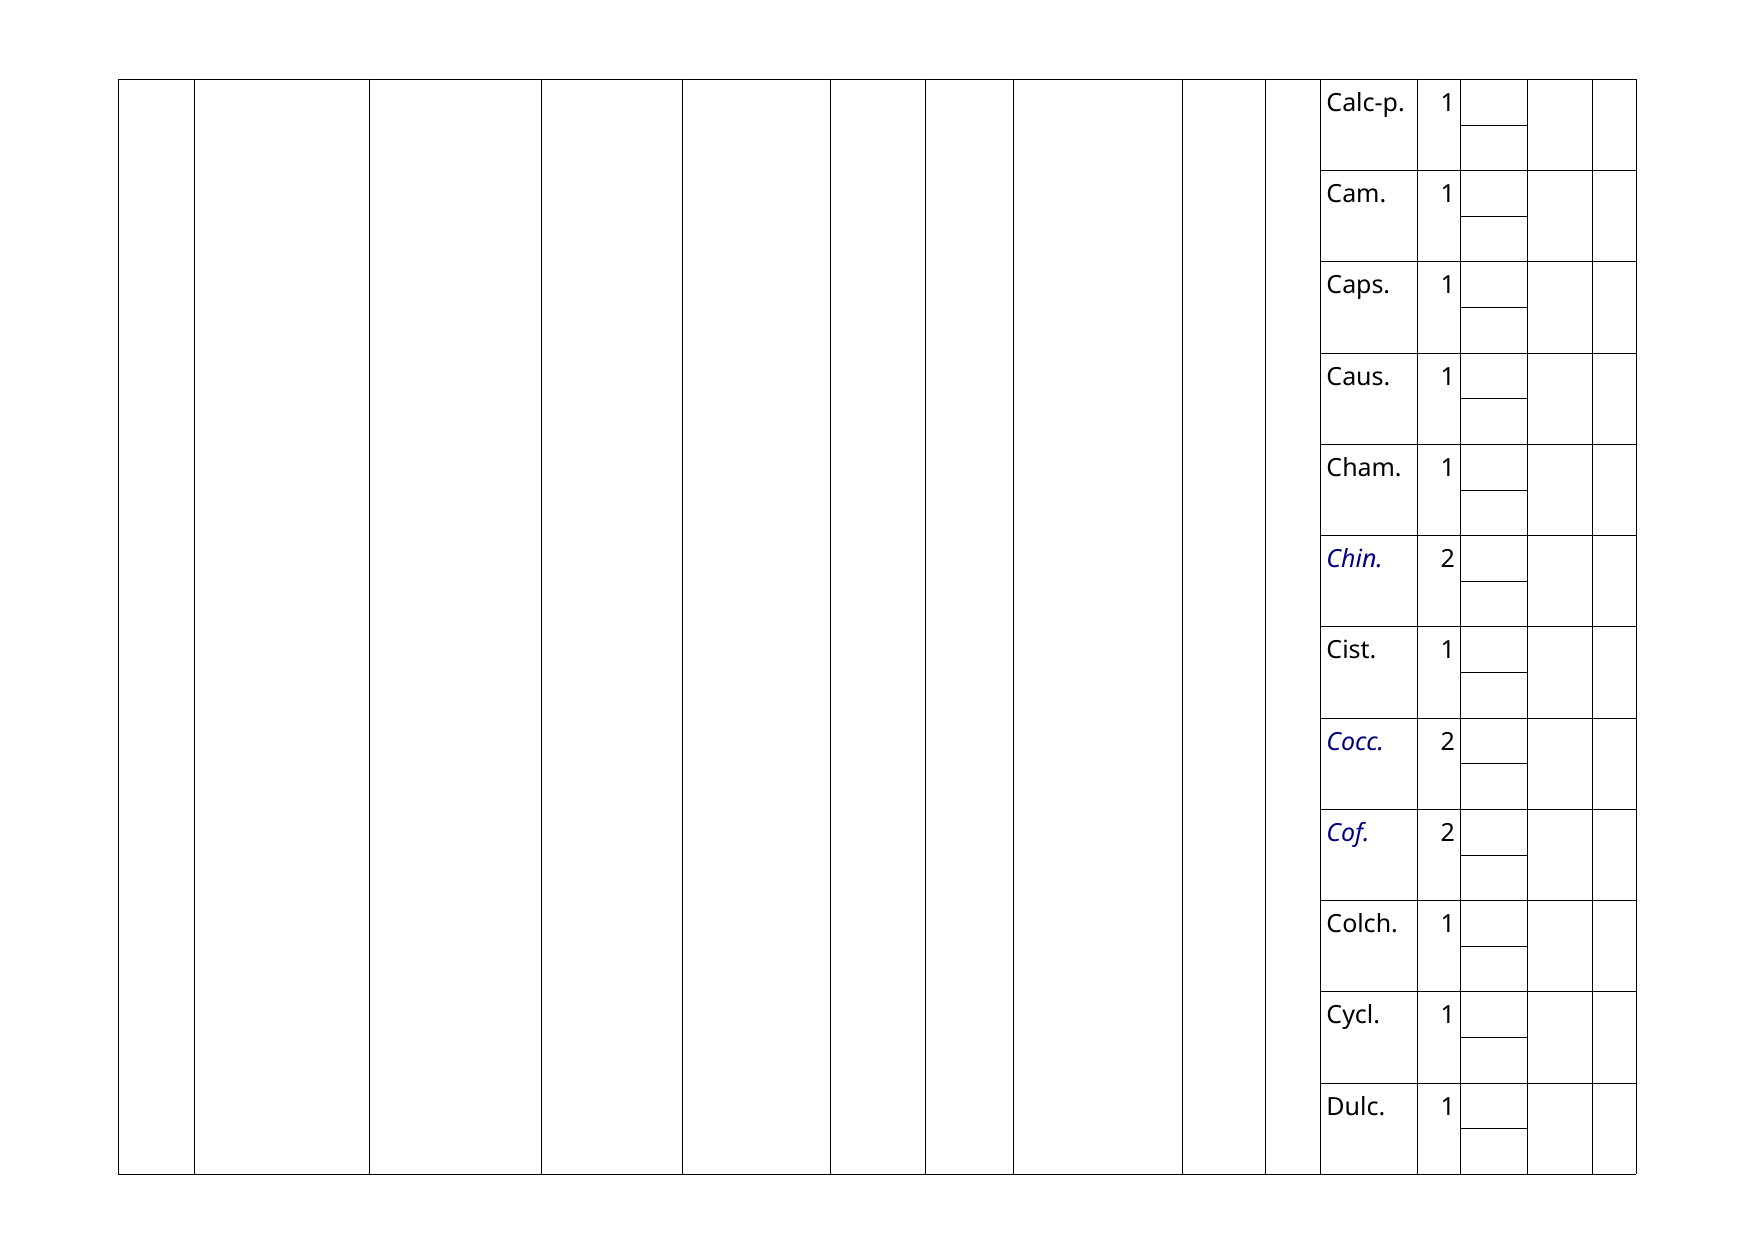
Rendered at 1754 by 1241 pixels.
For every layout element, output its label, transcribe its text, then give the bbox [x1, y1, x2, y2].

table_cell [1528, 901, 1592, 991]
table_cell [1461, 354, 1527, 398]
table_cell [1528, 719, 1592, 809]
table_cell Cycl. [1321, 992, 1417, 1083]
table_cell [1528, 810, 1592, 900]
table_cell 1 [1418, 171, 1460, 261]
table_cell [1461, 856, 1527, 900]
table_cell [1461, 582, 1527, 626]
table_cell Cham. [1321, 445, 1417, 535]
table_cell [1461, 171, 1527, 216]
table_cell [1461, 1129, 1527, 1174]
table_cell [1014, 80, 1182, 1174]
table_cell [1528, 80, 1592, 170]
table_cell Cocc. [1321, 719, 1417, 809]
table_cell 1 [1418, 627, 1460, 718]
table_cell [542, 80, 682, 1174]
table_cell [926, 80, 1013, 1174]
table_cell [1461, 126, 1527, 170]
table_cell [1461, 445, 1527, 489]
table_cell [1461, 947, 1527, 991]
table_cell [1461, 399, 1527, 444]
table_cell [1461, 1038, 1527, 1083]
table_cell [1461, 80, 1527, 124]
table_cell [1528, 627, 1592, 718]
table_cell [1593, 810, 1636, 900]
table_cell 1 [1418, 1084, 1460, 1174]
table_cell [1266, 80, 1320, 1174]
table_cell [1461, 901, 1527, 946]
table_cell [1461, 308, 1527, 353]
table_cell [1593, 901, 1636, 991]
table_cell 1 [1418, 901, 1460, 991]
table_cell Dulc. [1321, 1084, 1417, 1174]
table_cell [1461, 992, 1527, 1037]
table_cell [1593, 719, 1636, 809]
table_cell [119, 80, 194, 1174]
table_cell [1593, 627, 1636, 718]
table_cell 1 [1418, 354, 1460, 444]
table_cell [1528, 536, 1592, 626]
table_cell [1528, 992, 1592, 1083]
table_cell [1461, 262, 1527, 307]
table_cell 2 [1418, 719, 1460, 809]
table_cell [1528, 354, 1592, 444]
table_cell [1593, 354, 1636, 444]
table_cell [1593, 992, 1636, 1083]
table_cell [1461, 217, 1527, 261]
table_cell [1593, 1084, 1636, 1174]
table_cell Cam. [1321, 171, 1417, 261]
table_cell 2 [1418, 810, 1460, 900]
table_cell [1461, 719, 1527, 763]
table_cell [1593, 171, 1636, 261]
table_cell 1 [1418, 80, 1460, 170]
table_cell [1461, 536, 1527, 581]
table_cell 2 [1418, 536, 1460, 626]
table_cell [1461, 673, 1527, 718]
table_cell [1528, 445, 1592, 535]
table_cell [370, 80, 541, 1174]
table_cell Cof. [1321, 810, 1417, 900]
table_cell Chin. [1321, 536, 1417, 626]
table_cell Caps. [1321, 262, 1417, 353]
table_cell 1 [1418, 992, 1460, 1083]
table_cell [1461, 764, 1527, 809]
table_cell [1183, 80, 1265, 1174]
table_cell [1593, 262, 1636, 353]
table_cell [1593, 445, 1636, 535]
table_cell [1528, 171, 1592, 261]
table_cell [1593, 80, 1636, 170]
table_cell [683, 80, 830, 1174]
table_cell [1461, 491, 1527, 535]
table_cell Colch. [1321, 901, 1417, 991]
table_cell [1593, 536, 1636, 626]
table_cell [831, 80, 925, 1174]
table_cell 1 [1418, 445, 1460, 535]
table_cell 1 [1418, 262, 1460, 353]
table_cell [1528, 262, 1592, 353]
table_cell Calc-p. [1321, 80, 1417, 170]
table_cell [1528, 1084, 1592, 1174]
table_cell Caus. [1321, 354, 1417, 444]
table_cell [195, 80, 369, 1174]
table_cell Cist. [1321, 627, 1417, 718]
table_cell [1461, 810, 1527, 854]
table_cell [1461, 1084, 1527, 1128]
table_cell [1461, 627, 1527, 672]
